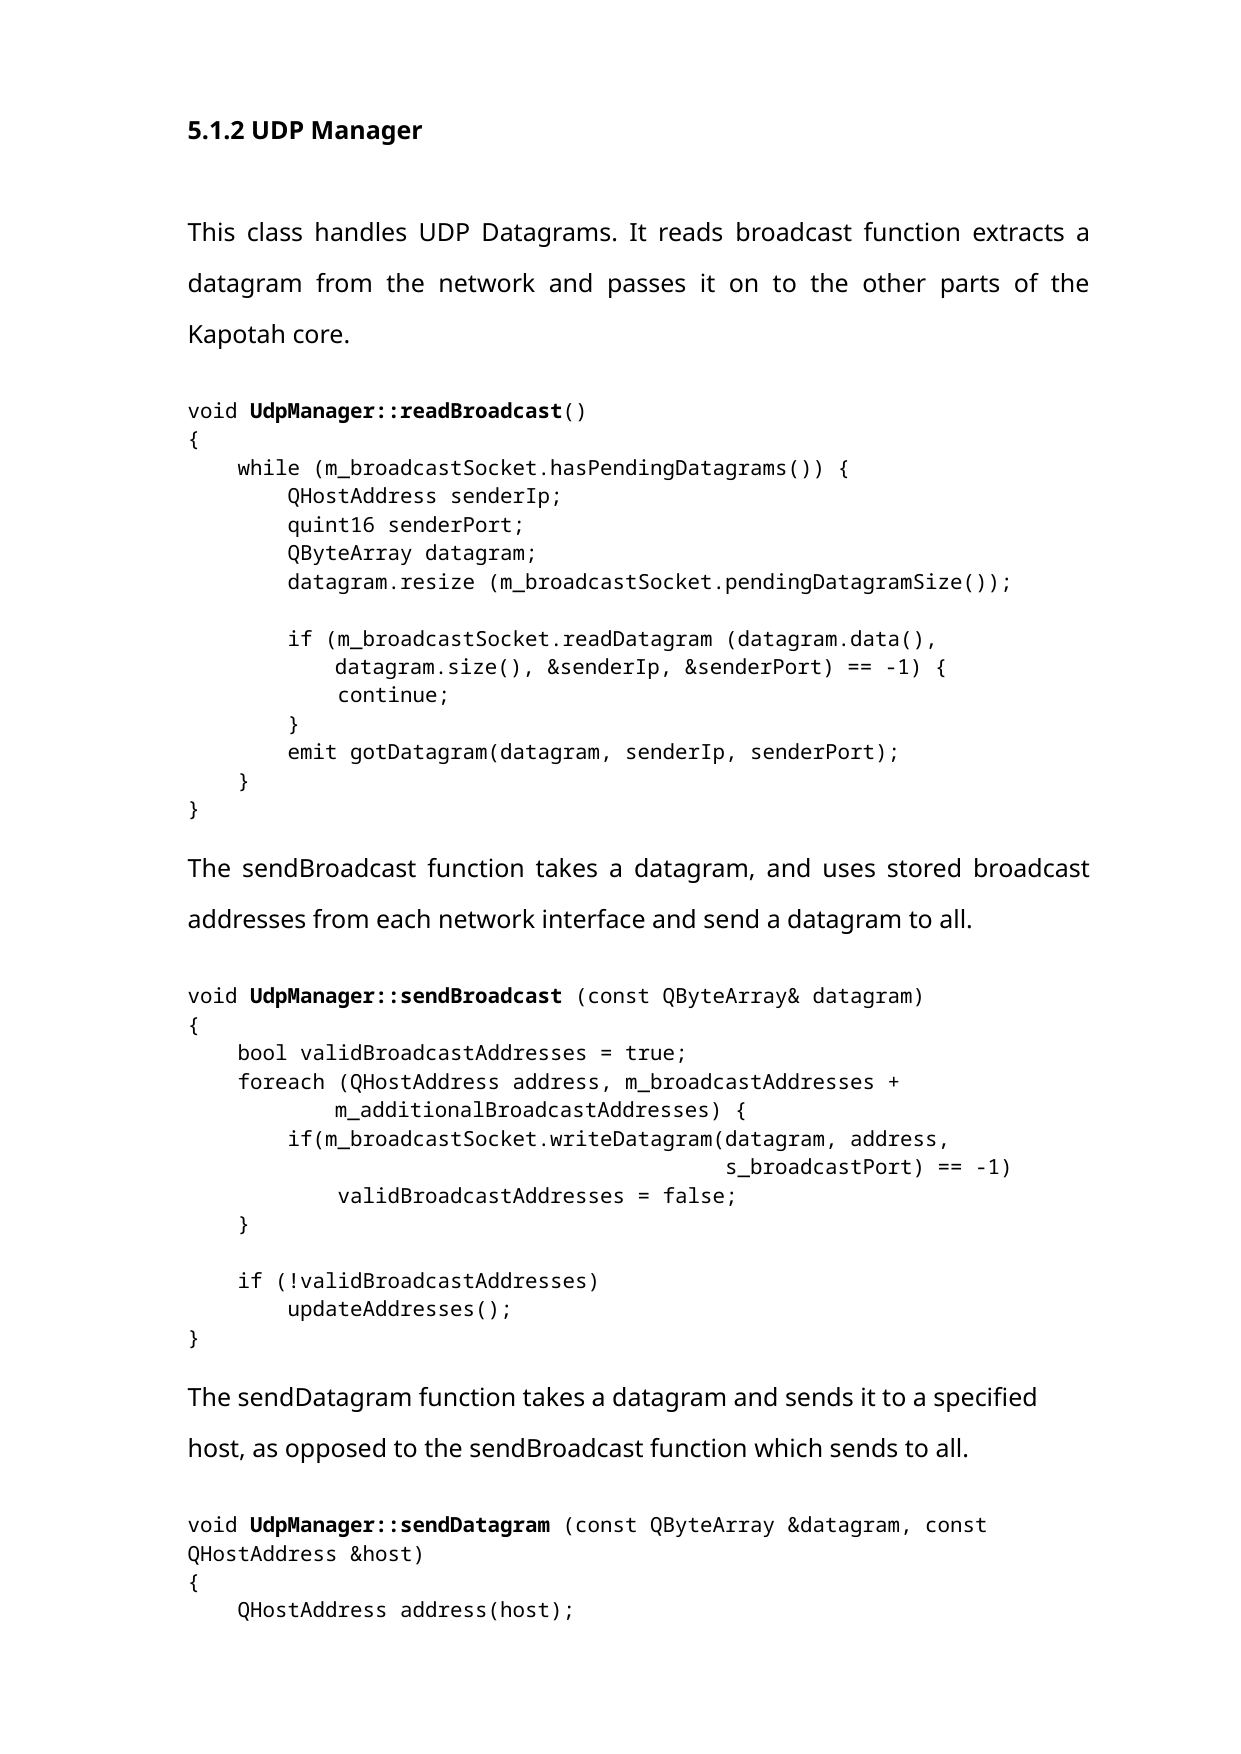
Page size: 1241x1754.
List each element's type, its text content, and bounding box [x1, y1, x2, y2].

text foreach (QHostAddress address, m_broadcastAddresses + m_additionalBroadcastAddresses) { [187, 1067, 1091, 1124]
text } [187, 794, 1091, 823]
text } [187, 709, 1091, 737]
text } [187, 1209, 1091, 1238]
text quint16 senderPort; [187, 510, 1091, 538]
text The sendBroadcast function takes a datagram, and uses stored broadcast addresses from each network interface and send a datagram to all. [187, 851, 1091, 936]
text QHostAddress address(host); [187, 1596, 1091, 1624]
text datagram.resize (m_broadcastSocket.pendingDatagramSize()); [187, 567, 1091, 595]
text This class handles UDP Datagrams. It reads broadcast function extracts a datagram from the network and passes it on to the other parts of the Kapotah core. [187, 214, 1091, 351]
text continue; [187, 681, 1091, 709]
text { [187, 1567, 1091, 1596]
text void UdpManager::sendDatagram (const QByteArray &datagram, const QHostAddress &host) [187, 1510, 1091, 1567]
text emit gotDatagram(datagram, senderIp, senderPort); [187, 737, 1091, 766]
text updateAddresses(); [187, 1294, 1091, 1323]
text { [187, 424, 1091, 453]
text while (m_broadcastSocket.hasPendingDatagrams()) { [187, 453, 1091, 481]
text if (m_broadcastSocket.readDatagram (datagram.data(), datagram.size(), &senderIp, &senderPort) == -1) { [187, 624, 1091, 681]
text } [187, 1323, 1091, 1351]
text if (!validBroadcastAddresses) [187, 1266, 1091, 1294]
text The sendDatagram function takes a datagram and sends it to a specified host, as opposed to the sendBroadcast function which sends to all. [187, 1380, 1091, 1465]
text validBroadcastAddresses = false; [187, 1181, 1091, 1209]
text s_broadcastPort) == -1) [187, 1152, 1091, 1181]
text QByteArray datagram; [187, 538, 1091, 567]
text QHostAddress senderIp; [187, 481, 1091, 510]
text 5.1.2 UDP Manager [187, 112, 1091, 147]
text if(m_broadcastSocket.writeDatagram(datagram, address, [187, 1124, 1091, 1152]
text } [187, 766, 1091, 794]
text bool validBroadcastAddresses = true; [187, 1038, 1091, 1067]
text void UdpManager::readBroadcast() [187, 396, 1091, 424]
text { [187, 1010, 1091, 1038]
text void UdpManager::sendBroadcast (const QByteArray& datagram) [187, 982, 1091, 1010]
